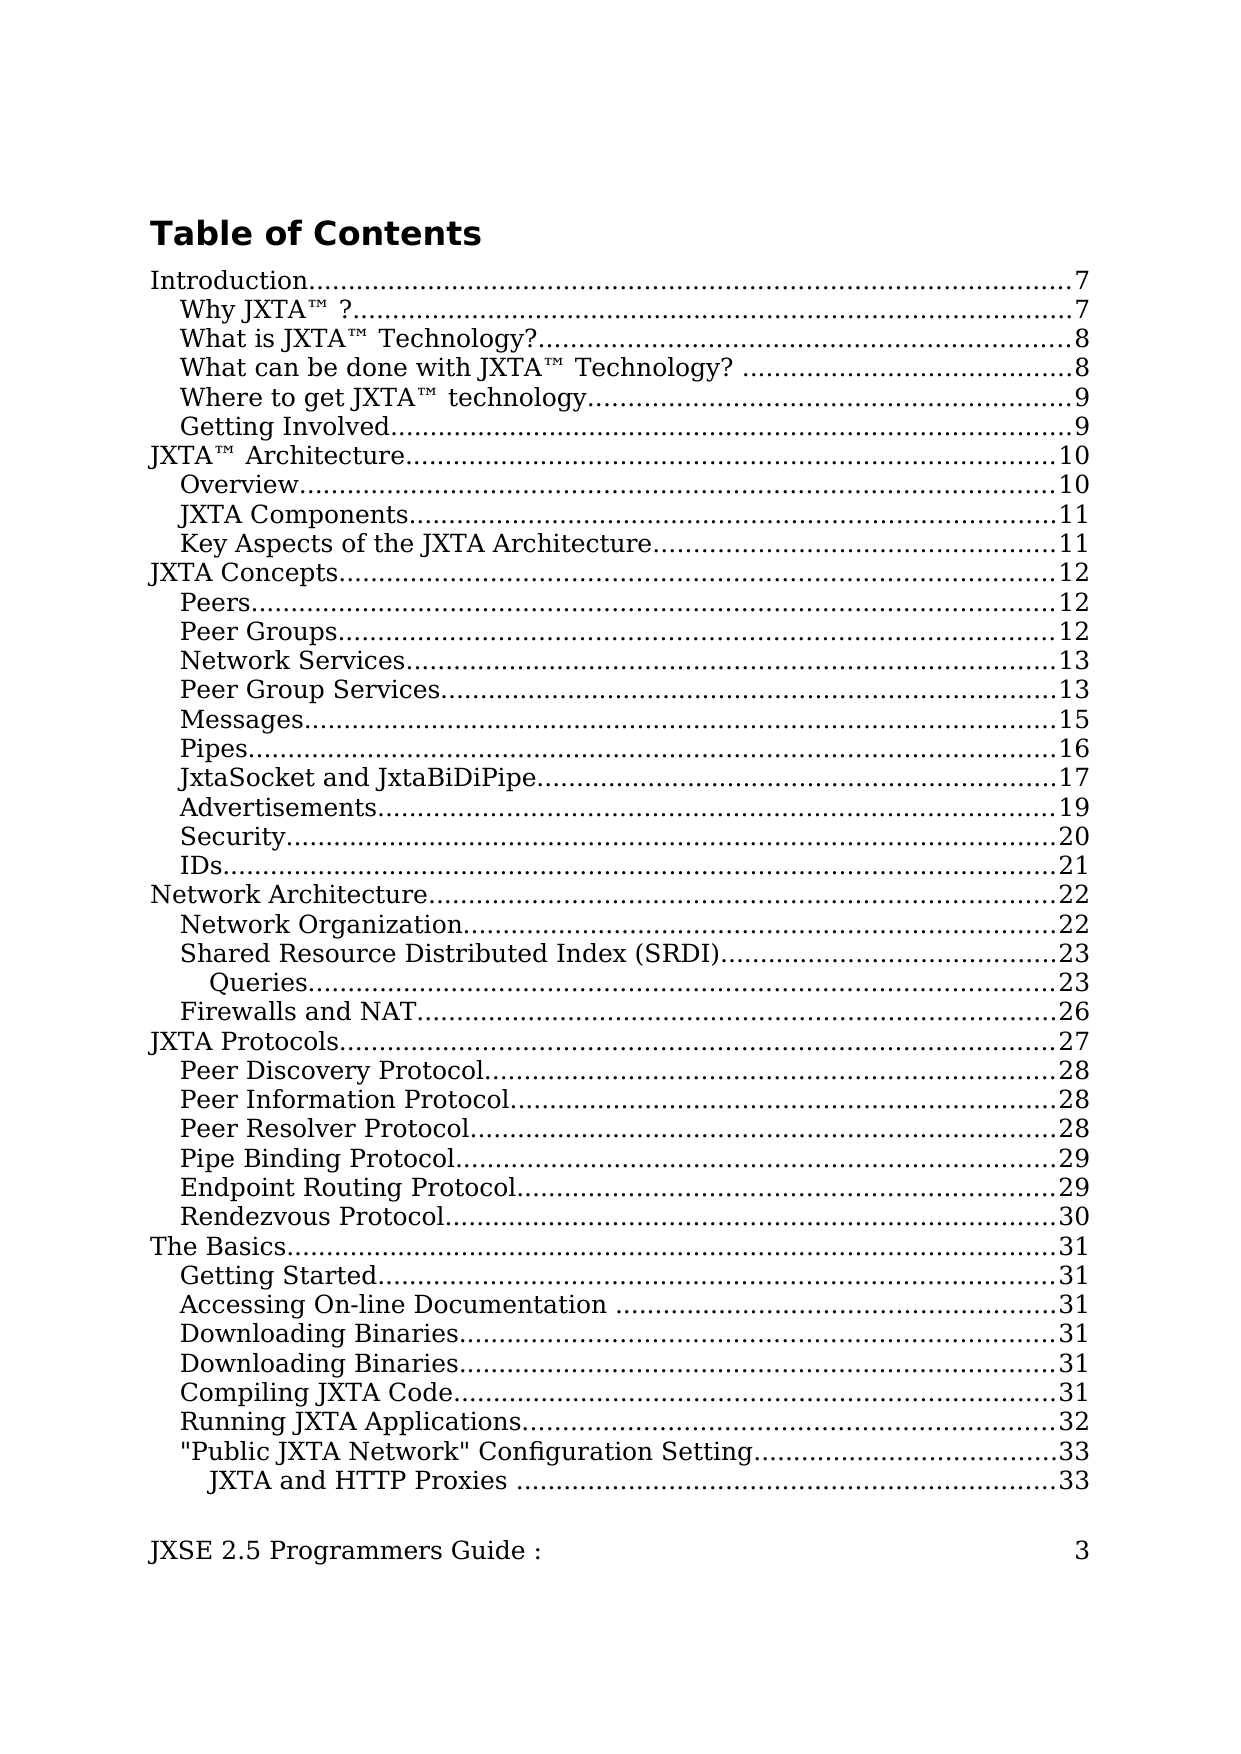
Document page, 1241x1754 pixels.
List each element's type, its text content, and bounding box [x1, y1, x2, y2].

text Key Aspects of the JXTA Architecture 11 [179, 529, 1090, 558]
text JxtaSocket and JxtaBiDiPipe 17 [179, 763, 1090, 793]
text Network Services 13 [179, 646, 1090, 676]
text Firewalls and NAT 26 [179, 998, 1090, 1027]
text Introduction 7 [150, 266, 1090, 295]
text Downloading Binaries 31 [179, 1349, 1090, 1378]
text JXTA™ Architecture 10 [150, 441, 1090, 471]
text Security 20 [179, 822, 1090, 851]
text JXTA and HTTP Proxies 33 [209, 1466, 1090, 1495]
text "Public JXTA Network" Configuration Setting 33 [179, 1437, 1090, 1466]
text Peer Group Services 13 [179, 676, 1090, 705]
text What is JXTA™ Technology? 8 [179, 324, 1090, 354]
text Downloading Binaries 31 [179, 1319, 1090, 1349]
text Peers 12 [179, 588, 1090, 617]
text Getting Involved 9 [179, 412, 1090, 441]
text Pipes 16 [179, 734, 1090, 763]
subtitle Table of Contents [150, 215, 1090, 253]
text Advertisements 19 [179, 793, 1090, 822]
text Peer Resolver Protocol 28 [179, 1115, 1090, 1144]
text Shared Resource Distributed Index (SRDI) 23 [179, 939, 1090, 968]
text JXTA Concepts 12 [150, 558, 1090, 588]
text Getting Started 31 [179, 1261, 1090, 1290]
text JXTA Protocols 27 [150, 1027, 1090, 1056]
text Accessing On-line Documentation 31 [179, 1290, 1090, 1319]
text Pipe Binding Protocol 29 [179, 1144, 1090, 1173]
text Peer Information Protocol 28 [179, 1085, 1090, 1115]
text Endpoint Routing Protocol 29 [179, 1173, 1090, 1202]
text Peer Groups 12 [179, 617, 1090, 646]
text Rendezvous Protocol 30 [179, 1202, 1090, 1232]
text Messages 15 [179, 705, 1090, 734]
text Network Organization 22 [179, 910, 1090, 939]
text What can be done with JXTA™ Technology? 8 [179, 354, 1090, 383]
text Where to get JXTA™ technology 9 [179, 383, 1090, 412]
text Why JXTA™ ? 7 [179, 295, 1090, 324]
text Running JXTA Applications 32 [179, 1407, 1090, 1437]
text Network Architecture 22 [150, 881, 1090, 910]
text JXTA Components 11 [179, 500, 1090, 529]
text Queries 23 [209, 968, 1090, 998]
text Peer Discovery Protocol 28 [179, 1056, 1090, 1085]
text IDs 21 [179, 851, 1090, 881]
text Compiling JXTA Code 31 [179, 1378, 1090, 1407]
text Overview 10 [179, 471, 1090, 500]
text The Basics 31 [150, 1232, 1090, 1261]
